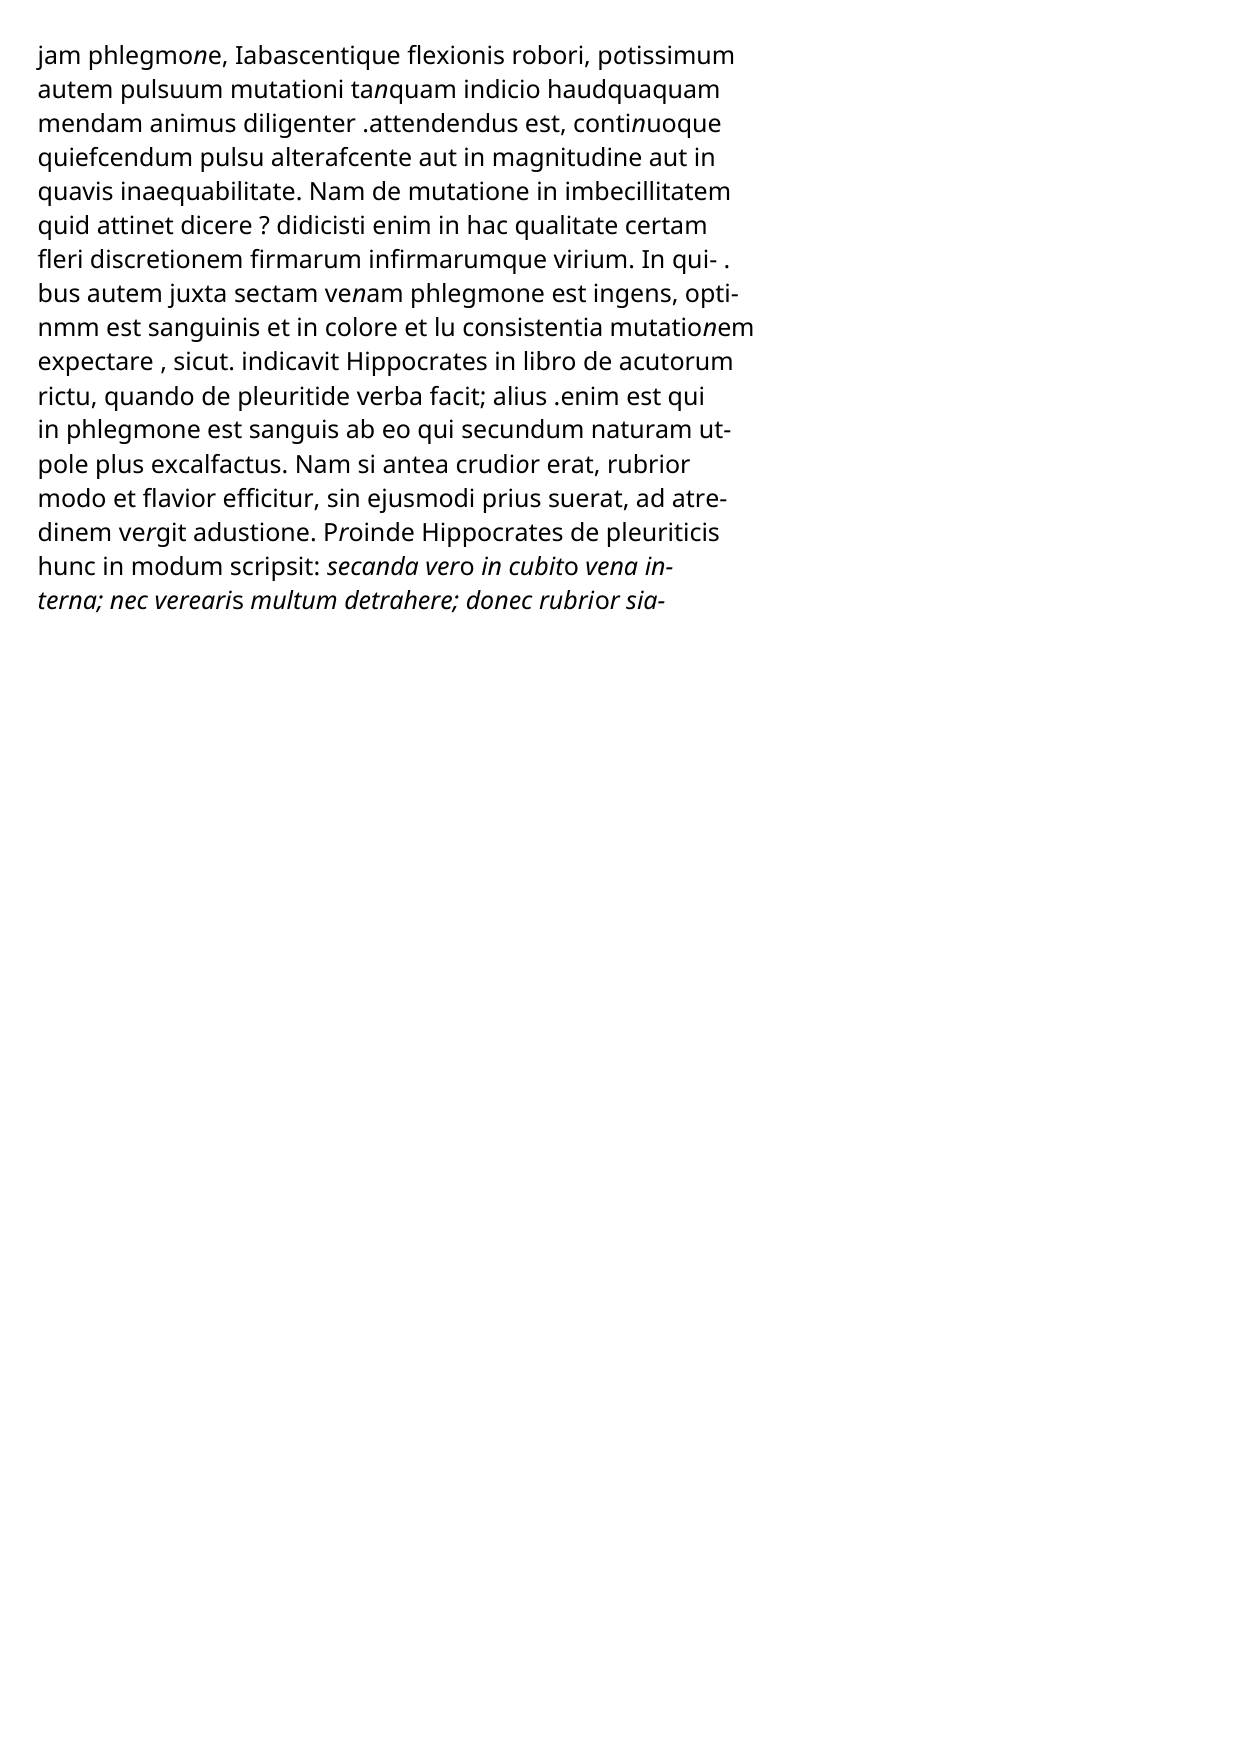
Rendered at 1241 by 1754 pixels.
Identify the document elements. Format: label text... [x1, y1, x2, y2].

text jam phlegmone, Iabascentique flexionis robori, potissimum autem pulsuum mutationi tanquam indicio haudquaquam mendam animus diligenter .attendendus est, continuoque quiefcendum pulsu alterafcente aut in magnitudine aut in quavis inaequabilitate. Nam de mutatione in imbecillitatem quid attinet dicere ? didicisti enim in hac qualitate certam fleri discretionem firmarum infirmarumque virium. In qui- . bus autem juxta sectam venam phlegmone est ingens, opti- nmm est sanguinis et in colore et lu consistentia mutationem expectare , sicut. indicavit Hippocrates in libro de acutorum rictu, quando de pleuritide verba facit; alius .enim est qui in phlegmone est sanguis ab eo qui secundum naturam ut- pole plus excalfactus. Nam si antea crudior erat, rubrior modo et flavior efficitur, sin ejusmodi prius suerat, ad atre- dinem vergit adustione. Proinde Hippocrates de pleuriticis hunc in modum scripsit: secanda vero in cubito vena in- terna; nec verearis multum detrahere; donec rubrior sia- [37, 37, 1203, 617]
